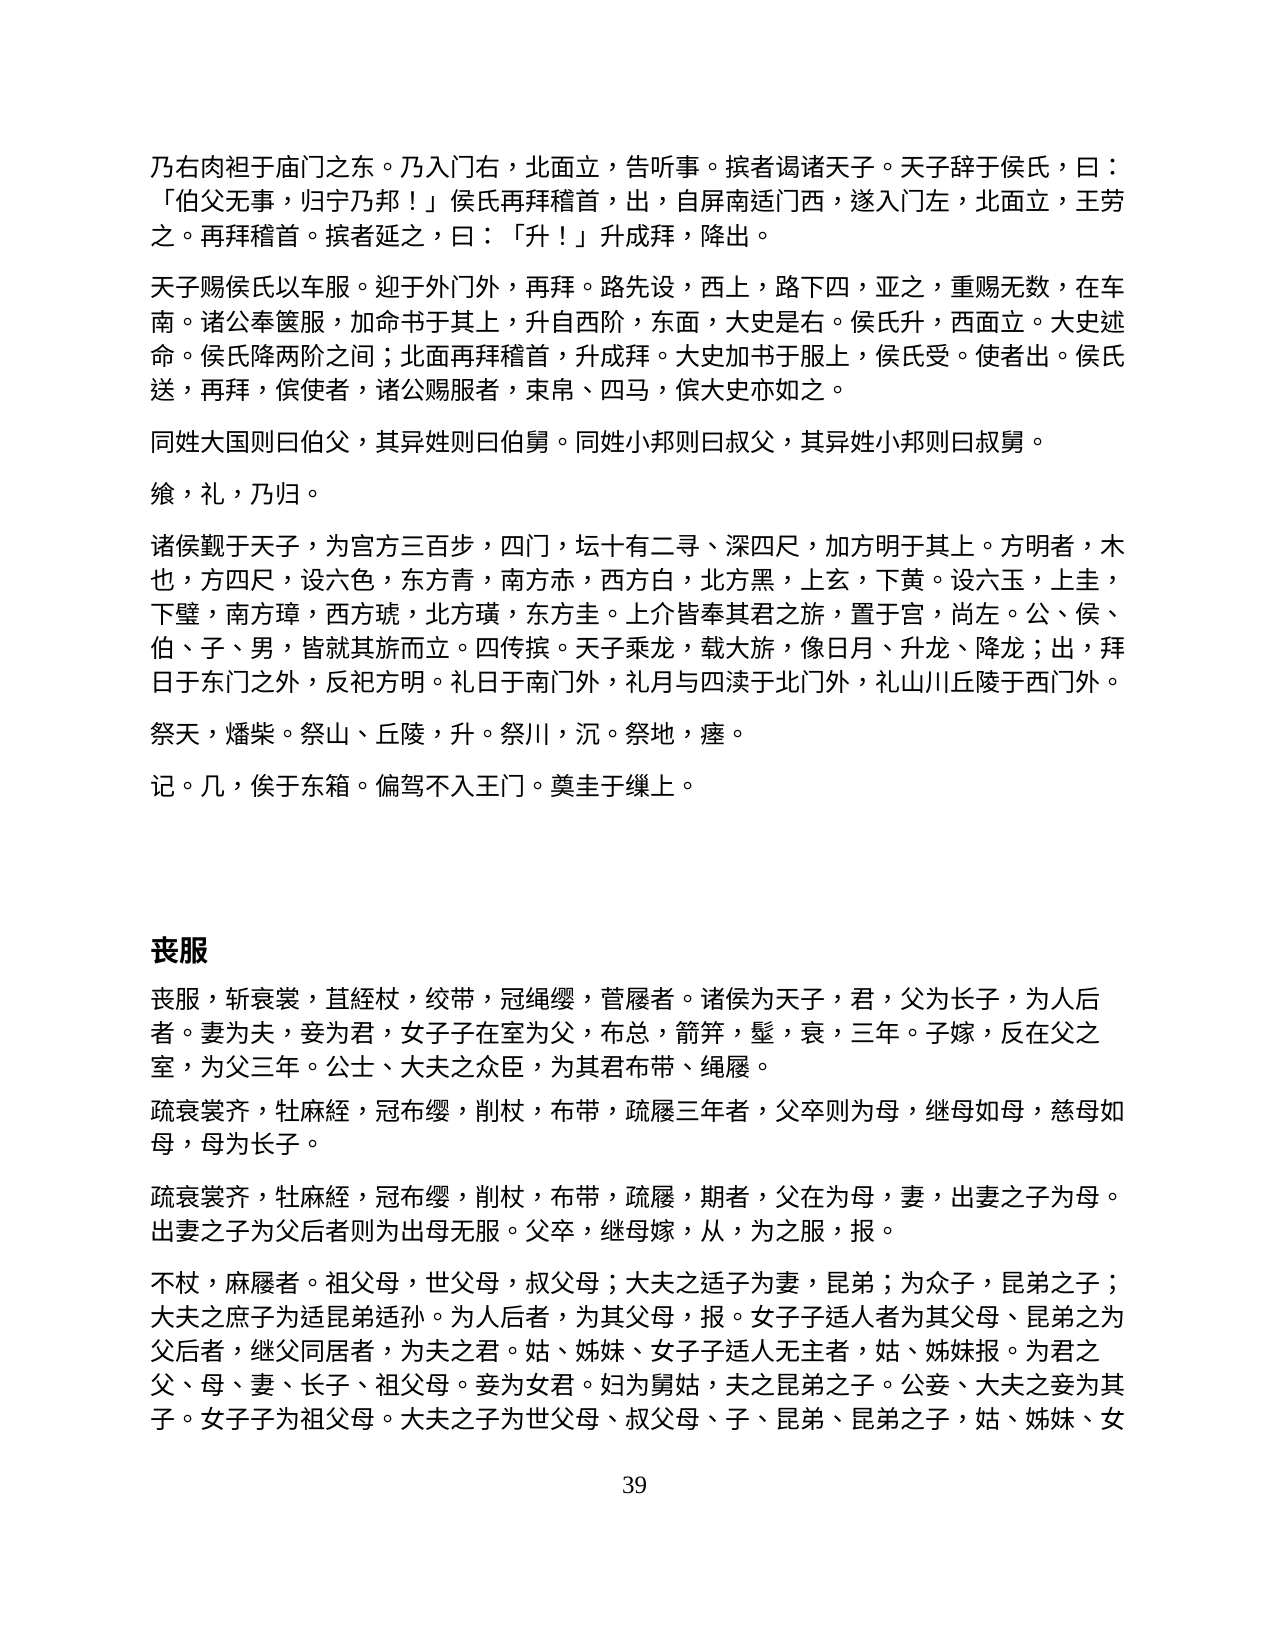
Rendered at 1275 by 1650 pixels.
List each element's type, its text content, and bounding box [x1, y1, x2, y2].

text 祭天，燔柴。祭山、丘陵，升。祭川，沉。祭地，瘗。 [150, 716, 1125, 751]
text 记。几，俟于东箱。偏驾不入王门。奠圭于缫上。 [150, 768, 1125, 802]
text 乃右肉袒于庙门之东。乃入门右，北面立，告听事。摈者谒诸天子。天子辞于侯氏，曰：「伯父无事，归宁乃邦！」侯氏再拜稽首，出，自屏南适门西，遂入门左，北面立，王劳之。再拜稽首。摈者延之，曰：「升！」升成拜，降出。 [150, 150, 1125, 252]
text 天子赐侯氏以车服。迎于外门外，再拜。路先设，西上，路下四，亚之，重赐无数，在车南。诸公奉箧服，加命书于其上，升自西阶，东面，大史是右。侯氏升，西面立。大史述命。侯氏降两阶之间；北面再拜稽首，升成拜。大史加书于服上，侯氏受。使者出。侯氏送，再拜，傧使者，诸公赐服者，束帛、四马，傧大史亦如之。 [150, 270, 1125, 406]
text 疏衰裳齐，牡麻絰，冠布缨，削杖，布带，疏屦三年者，父卒则为母，继母如母，慈母如母，母为长子。 [150, 1093, 1125, 1161]
text 不杖，麻屦者。祖父母，世父母，叔父母；大夫之适子为妻，昆弟；为众子，昆弟之子；大夫之庶子为适昆弟适孙。为人后者，为其父母，报。女子子适人者为其父母、昆弟之为父后者，继父同居者，为夫之君。姑、姊妹、女子子适人无主者，姑、姊妹报。为君之父、母、妻、长子、祖父母。妾为女君。妇为舅姑，夫之昆弟之子。公妾、大夫之妾为其子。女子子为祖父母。大夫之子为世父母、叔父母、子、昆弟、昆弟之子，姑、姊妹、女 [150, 1265, 1125, 1436]
text 丧服，斩衰裳，苴絰杖，绞带，冠绳缨，菅屦者。诸侯为天子，君，父为长子，为人后者。妻为夫，妾为君，女子子在室为父，布总，箭笄，髽，衰，三年。子嫁，反在父之室，为父三年。公士、大夫之众臣，为其君布带、绳屦。 [150, 982, 1125, 1084]
text 疏衰裳齐，牡麻絰，冠布缨，削杖，布带，疏屦，期者，父在为母，妻，出妻之子为母。出妻之子为父后者则为出母无服。父卒，继母嫁，从，为之服，报。 [150, 1179, 1125, 1247]
text 诸侯觐于天子，为宫方三百步，四门，坛十有二寻、深四尺，加方明于其上。方明者，木也，方四尺，设六色，东方青，南方赤，西方白，北方黑，上玄，下黄。设六玉，上圭，下璧，南方璋，西方琥，北方璜，东方圭。上介皆奉其君之旂，置于宫，尚左。公、侯、伯、子、男，皆就其旂而立。四传摈。天子乘龙，载大旂，像日月、升龙、降龙；出，拜日于东门之外，反祀方明。礼日于南门外，礼月与四渎于北门外，礼山川丘陵于西门外。 [150, 528, 1125, 698]
text 同姓大国则曰伯父，其异姓则曰伯舅。同姓小邦则曰叔父，其异姓小邦则曰叔舅。 [150, 424, 1125, 458]
text 飨，礼，乃归。 [150, 476, 1125, 510]
subtitle 丧服 [150, 930, 1125, 969]
